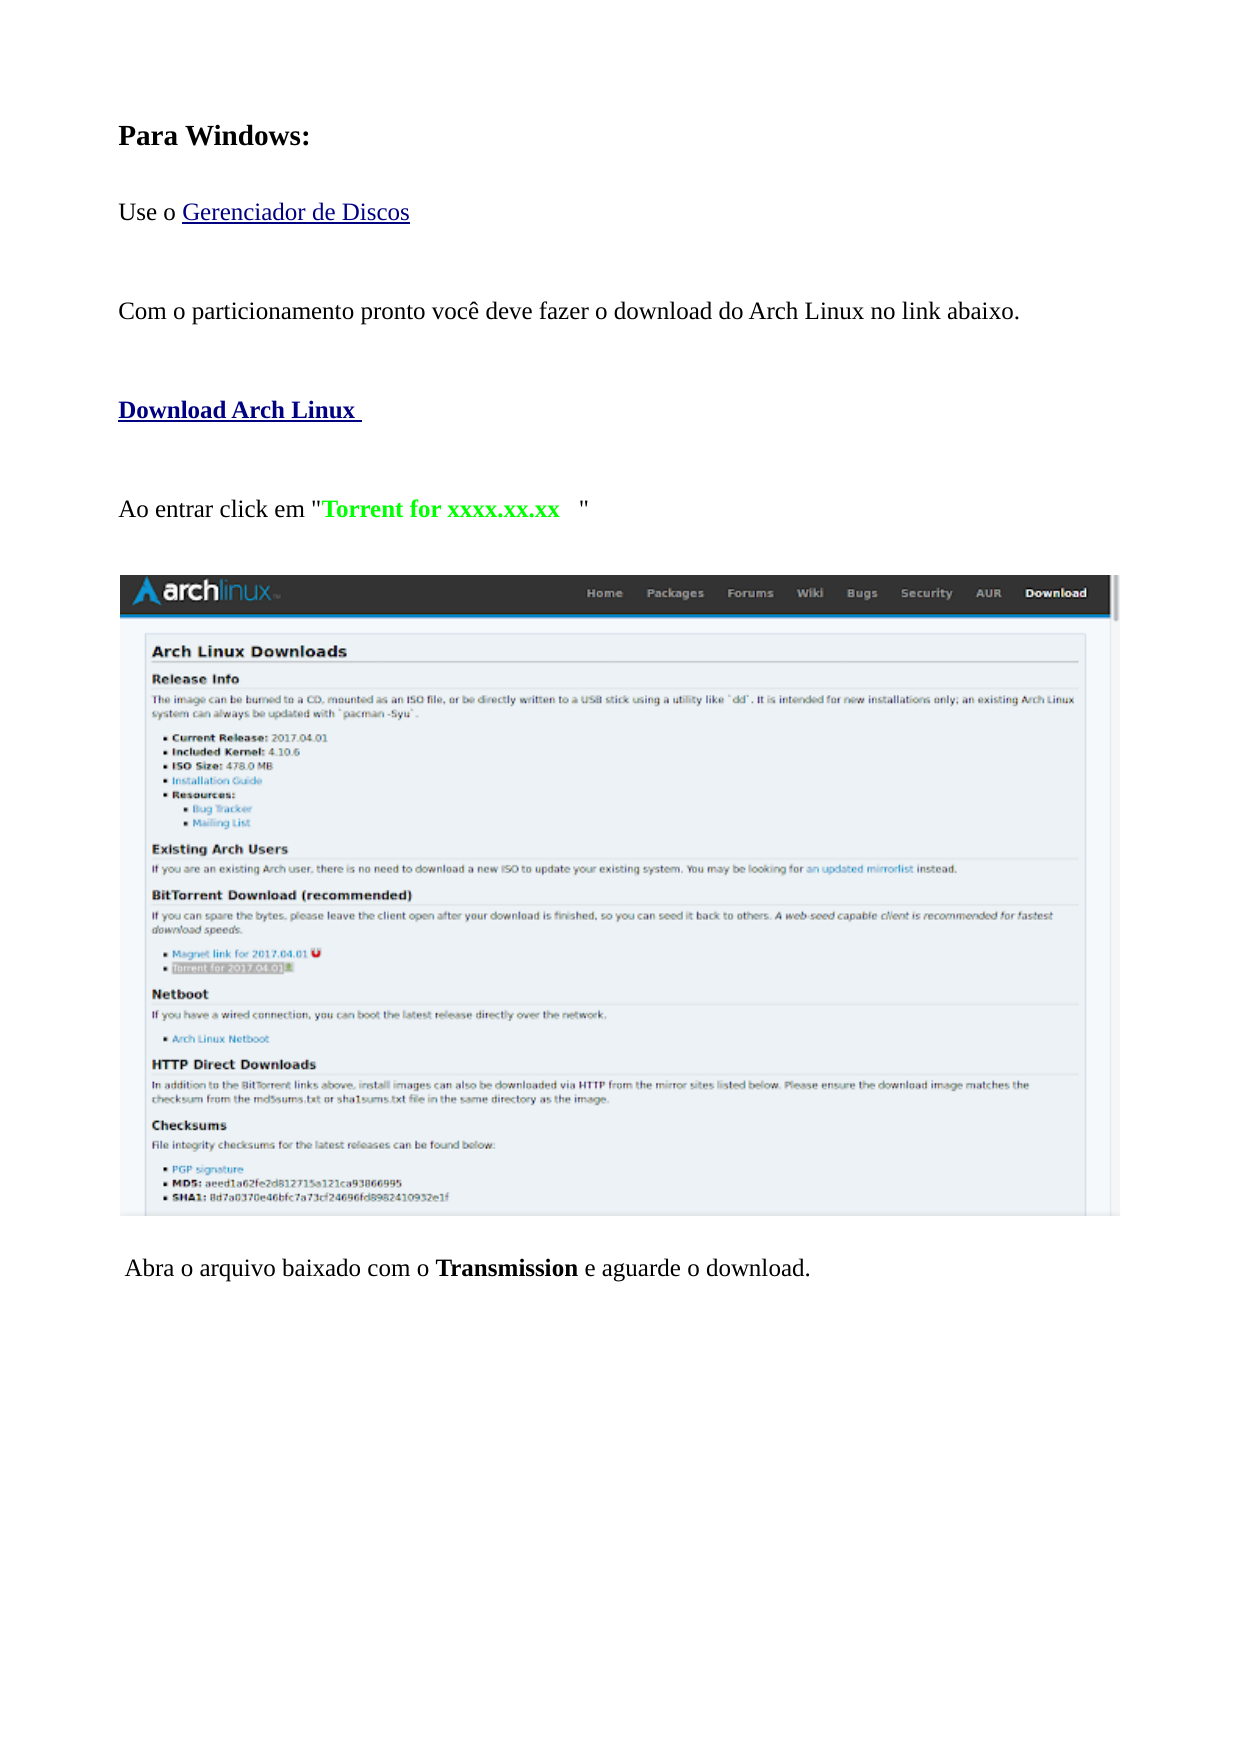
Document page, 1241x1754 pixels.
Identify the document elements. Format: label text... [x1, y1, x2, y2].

picture [120, 575, 1121, 1216]
subtitle Para Windows: [118, 118, 1122, 152]
text Use o Gerenciador de Discos Com o particionamento pronto você deve fazer o download do Arch Linux no link abaixo. Download Arch Linux Ao entrar click em "Torrent for xxxx.xx.xx" [118, 164, 1122, 556]
text Abra o arquivo baixado com o Transmission e aguarde o download. [118, 1220, 1122, 1282]
